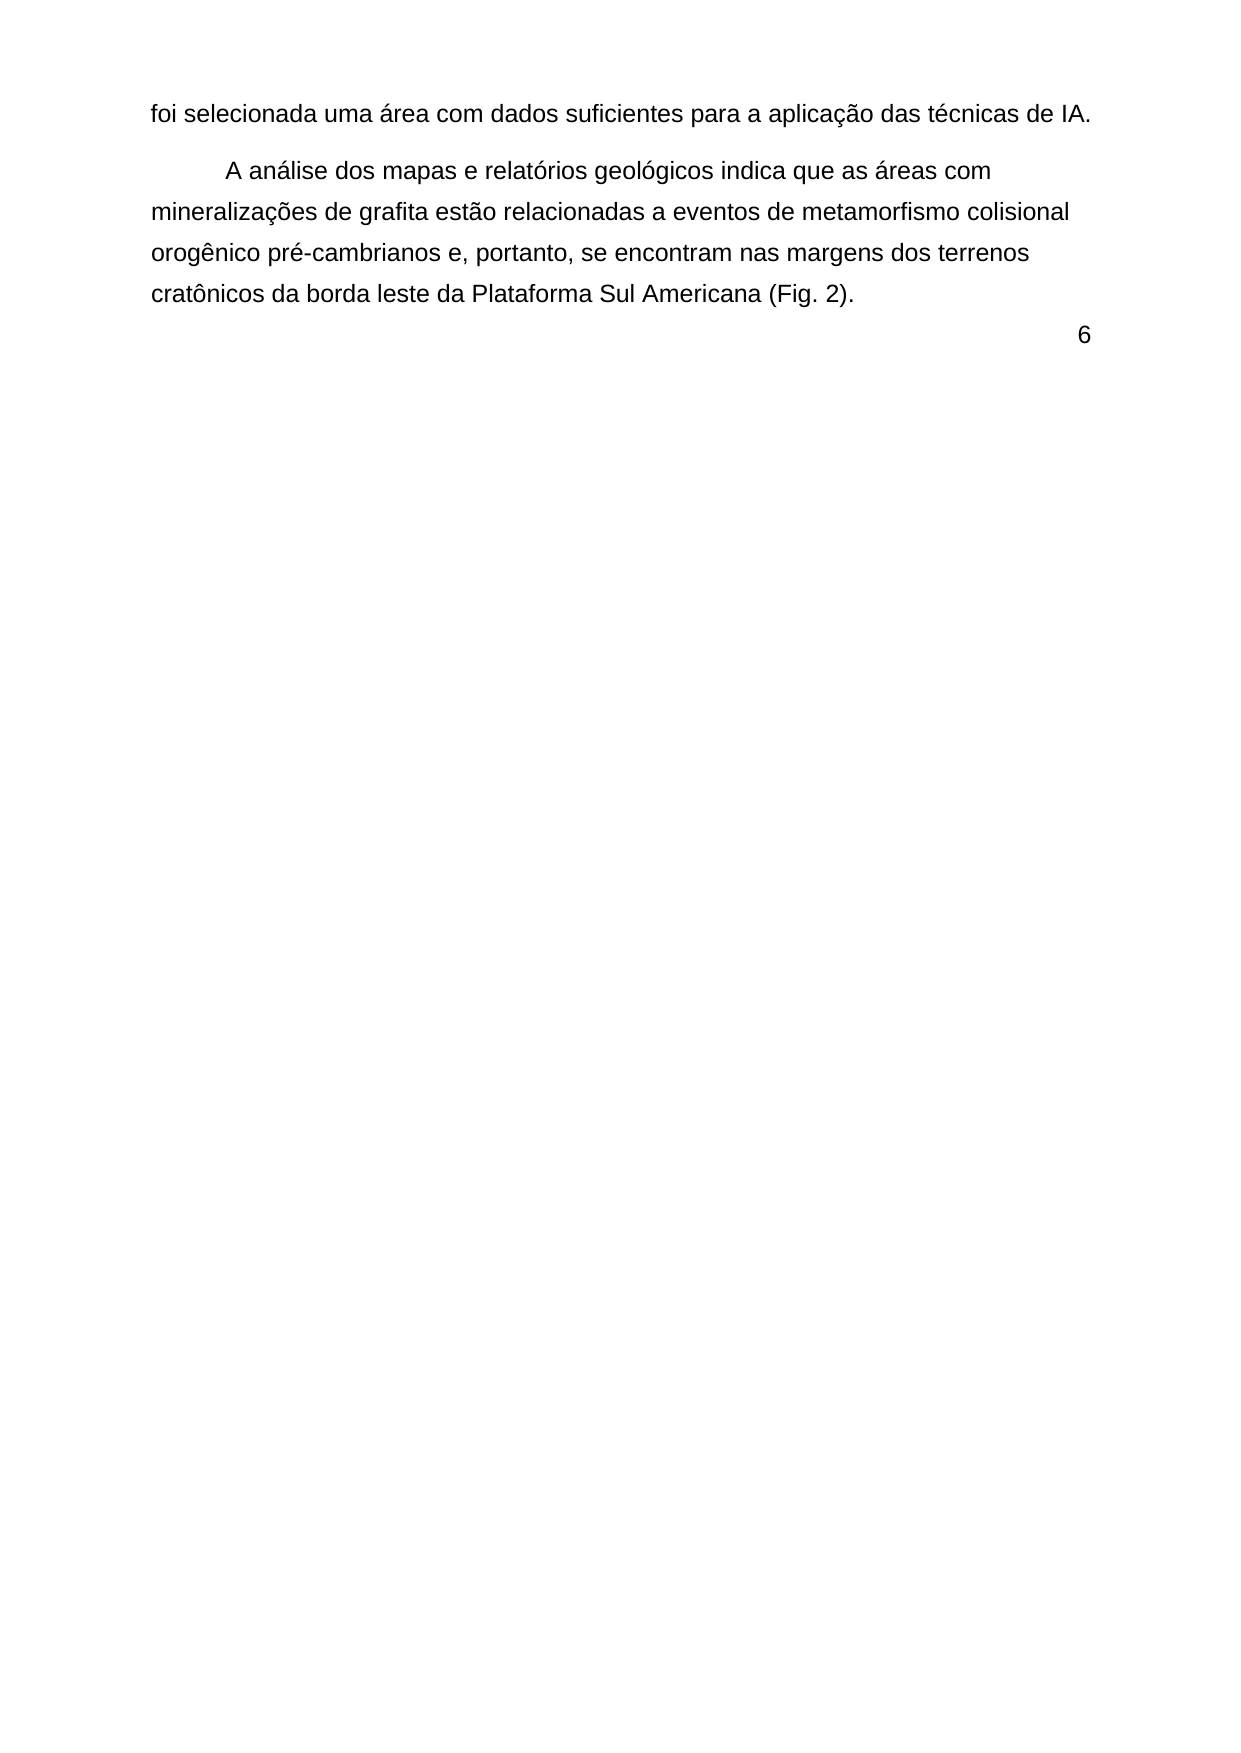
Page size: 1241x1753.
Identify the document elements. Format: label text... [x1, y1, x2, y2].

text 6 [148, 320, 1091, 348]
text A análise dos mapas e relatórios geológicos indica que as áreas com mineralizações de grafita estão relacionadas a eventos de metamorfismo colisional orogênico pré-cambrianos e, portanto, se encontram nas margens dos terrenos cratônicos da borda leste da Plataforma Sul Americana (Fig. 2). [151, 156, 1098, 307]
text foi selecionada uma área com dados suficientes para a aplicação das técnicas de IA. [150, 99, 1097, 128]
